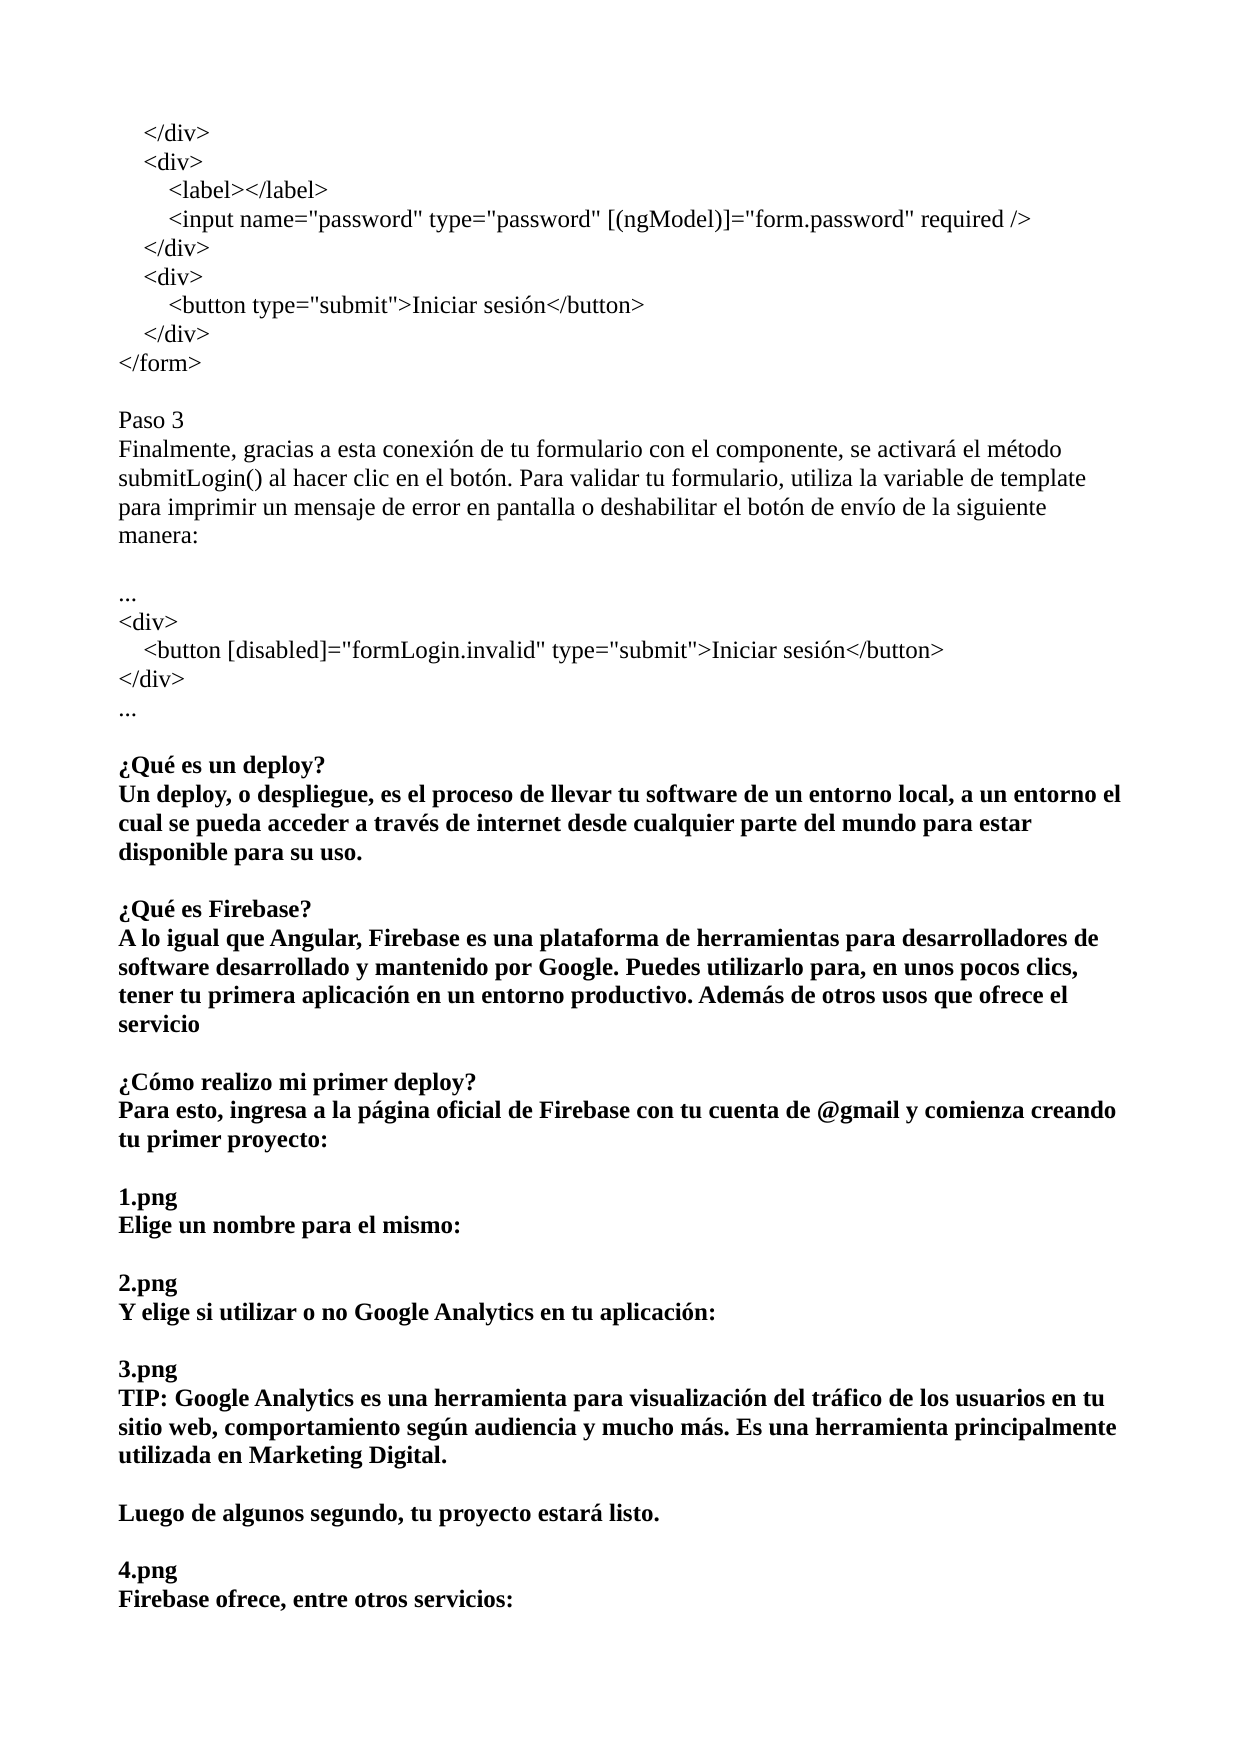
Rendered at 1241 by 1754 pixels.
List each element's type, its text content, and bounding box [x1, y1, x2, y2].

text ¿Cómo realizo mi primer deploy? [118, 1067, 1122, 1096]
text Un deploy, o despliegue, es el proceso de llevar tu software de un entorno local, a un entorno el cual se pueda acceder a través de internet desde cualquier parte del mundo para estar disponible para su uso. [118, 779, 1122, 866]
text A lo igual que Angular, Firebase es una plataforma de herramientas para desarrolladores de software desarrollado y mantenido por Google. Puedes utilizarlo para, en unos pocos clics, tener tu primera aplicación en un entorno productivo. Además de otros usos que ofrece el servicio [118, 923, 1122, 1038]
text Luego de algunos segundo, tu proyecto estará listo. [118, 1498, 1122, 1527]
text <div> [118, 262, 1122, 291]
text ... [118, 693, 1122, 722]
text ¿Qué es un deploy? [118, 751, 1122, 779]
text </div> [118, 118, 1122, 147]
text 1.png [118, 1182, 1122, 1211]
text Elige un nombre para el mismo: [118, 1211, 1122, 1239]
text <label></label> [118, 176, 1122, 204]
text Y elige si utilizar o no Google Analytics en tu aplicación: [118, 1297, 1122, 1326]
text Para esto, ingresa a la página oficial de Firebase con tu cuenta de @gmail y comienza creando tu primer proyecto: [118, 1096, 1122, 1153]
text TIP: Google Analytics es una herramienta para visualización del tráfico de los usuarios en tu sitio web, comportamiento según audiencia y mucho más. Es una herramienta principalmente utilizada en Marketing Digital. [118, 1383, 1122, 1469]
text Firebase ofrece, entre otros servicios: [118, 1584, 1122, 1613]
text <button type="submit">Iniciar sesión</button> [118, 291, 1122, 319]
text 3.png [118, 1354, 1122, 1383]
text ... [118, 578, 1122, 607]
text </div> [118, 664, 1122, 693]
text 4.png [118, 1556, 1122, 1584]
text Paso 3 [118, 406, 1122, 434]
text </div> [118, 233, 1122, 262]
text <button [disabled]="formLogin.invalid" type="submit">Iniciar sesión</button> [118, 636, 1122, 664]
text <div> [118, 147, 1122, 176]
text </div> [118, 319, 1122, 348]
text 2.png [118, 1268, 1122, 1297]
text </form> [118, 348, 1122, 377]
text <input name="password" type="password" [(ngModel)]="form.password" required /> [118, 204, 1122, 233]
text ¿Qué es Firebase? [118, 894, 1122, 923]
text <div> [118, 607, 1122, 636]
text Finalmente, gracias a esta conexión de tu formulario con el componente, se activará el método submitLogin() al hacer clic en el botón. Para validar tu formulario, utiliza la variable de template para imprimir un mensaje de error en pantalla o deshabilitar el botón de envío de la siguiente manera: [118, 434, 1122, 549]
